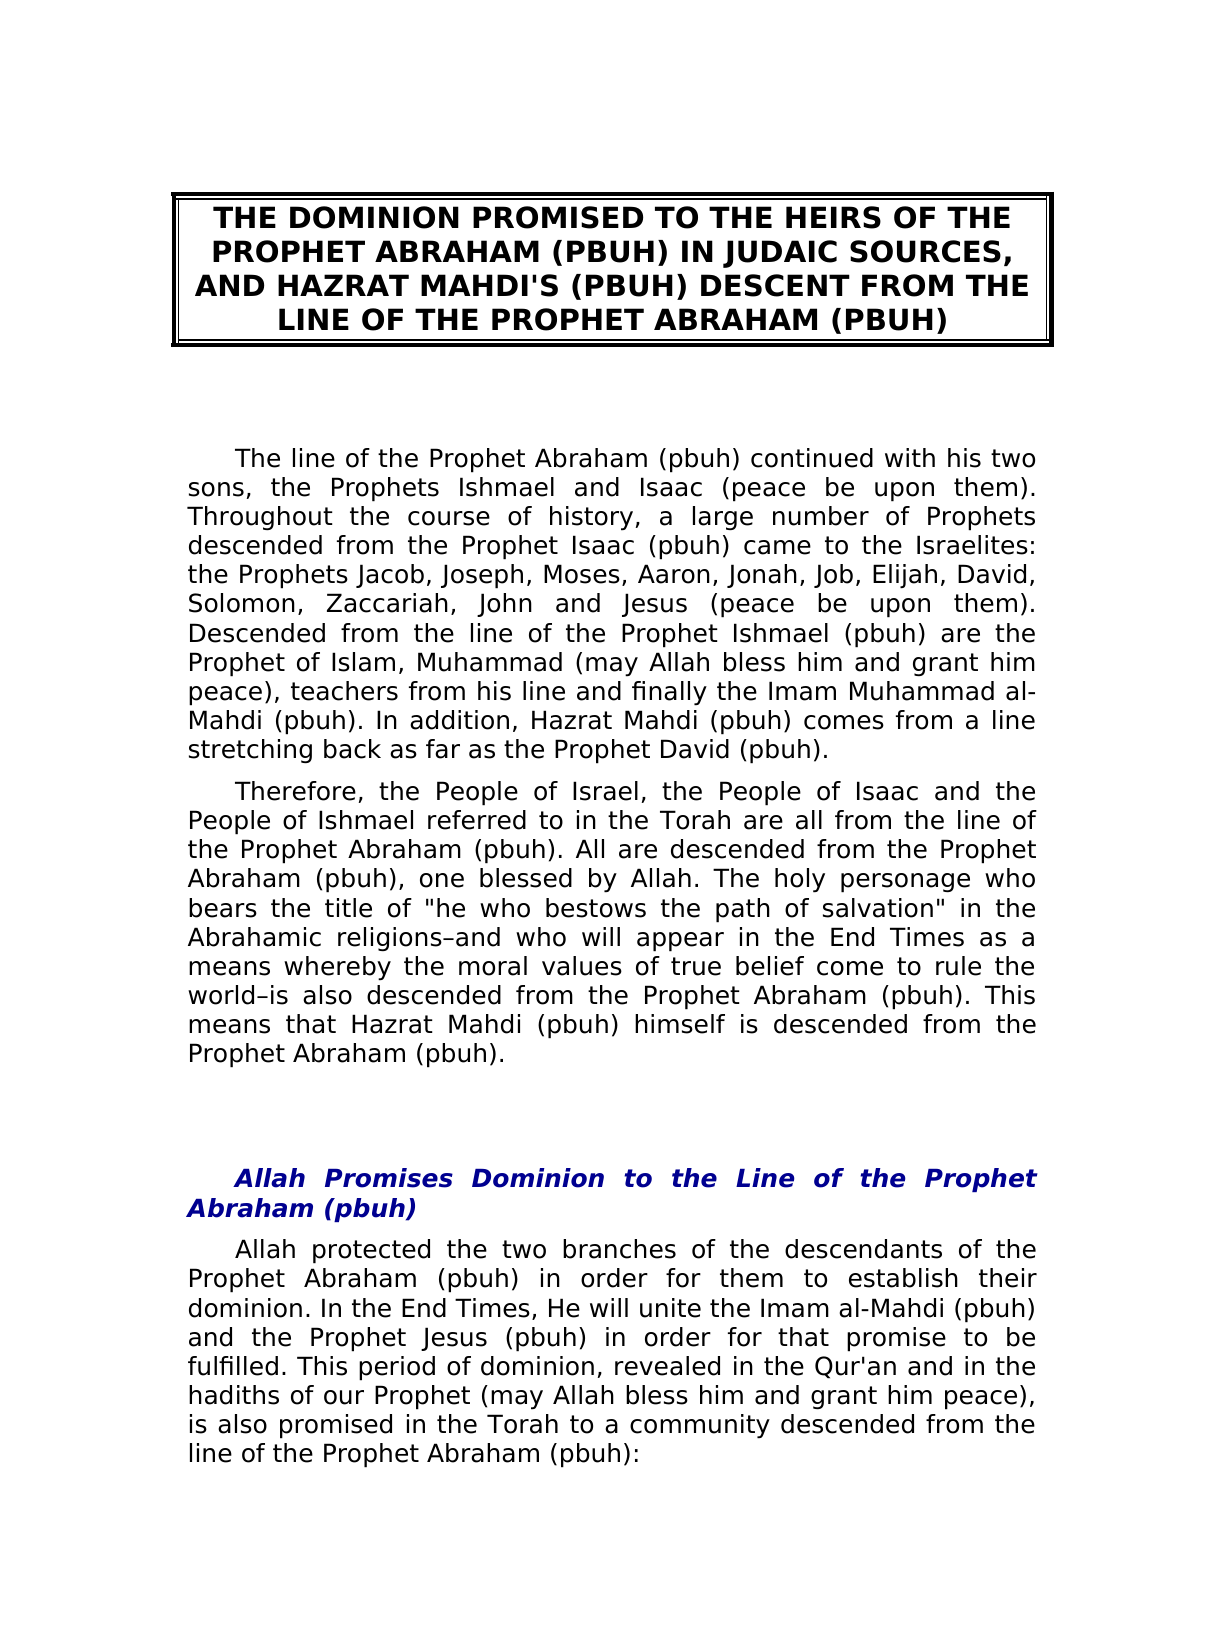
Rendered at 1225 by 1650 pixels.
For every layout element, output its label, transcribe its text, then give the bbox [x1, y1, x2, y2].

text Allah Promises Dominion to the Line of the Prophet Abraham (pbuh) [187, 1164, 1037, 1223]
text The line of the Prophet Abraham (pbuh) continued with his two sons, the Prophets Ishmael and Isaac (peace be upon them). Throughout the course of history, a large number of Prophets descended from the Prophet Isaac (pbuh) came to the Israelites: the Prophets Jacob, Joseph, Moses, Aaron, Jonah, Job, Elijah, David, Solomon, Zaccariah, John and Jesus (peace be upon them). Descended from the line of the Prophet Ishmael (pbuh) are the Prophet of Islam, Muhammad (may Allah bless him and grant him peace), teachers from his line and finally the Imam Muhammad al-Mahdi (pbuh). In addition, Hazrat Mahdi (pbuh) comes from a line stretching back as far as the Prophet David (pbuh). [187, 444, 1037, 764]
text Allah protected the two branches of the descendants of the Prophet Abraham (pbuh) in order for them to establish their dominion. In the End Times, He will unite the Imam al-Mahdi (pbuh) and the Prophet Jesus (pbuh) in order for that promise to be fulfilled. This period of dominion, revealed in the Qur'an and in the hadiths of our Prophet (may Allah bless him and grant him peace), is also promised in the Torah to a community descended from the line of the Prophet Abraham (pbuh): [187, 1235, 1037, 1469]
text THE DOMINION PROMISED TO THE HEIRS OF THE PROPHET ABRAHAM (PBUH) IN JUDAIC SOURCES, AND HAZRAT MAHDI'S (PBUH) DESCENT FROM THE LINE OF THE PROPHET ABRAHAM (PBUH) [179, 200, 1046, 339]
text Therefore, the People of Israel, the People of Isaac and the People of Ishmael referred to in the Torah are all from the line of the Prophet Abraham (pbuh). All are descended from the Prophet Abraham (pbuh), one blessed by Allah. The holy personage who bears the title of "he who bestows the path of salvation" in the Abrahamic religions–and who will appear in the End Times as a means whereby the moral values of true belief come to rule the world–is also descended from the Prophet Abraham (pbuh). This means that Hazrat Mahdi (pbuh) himself is descended from the Prophet Abraham (pbuh). [187, 777, 1037, 1069]
